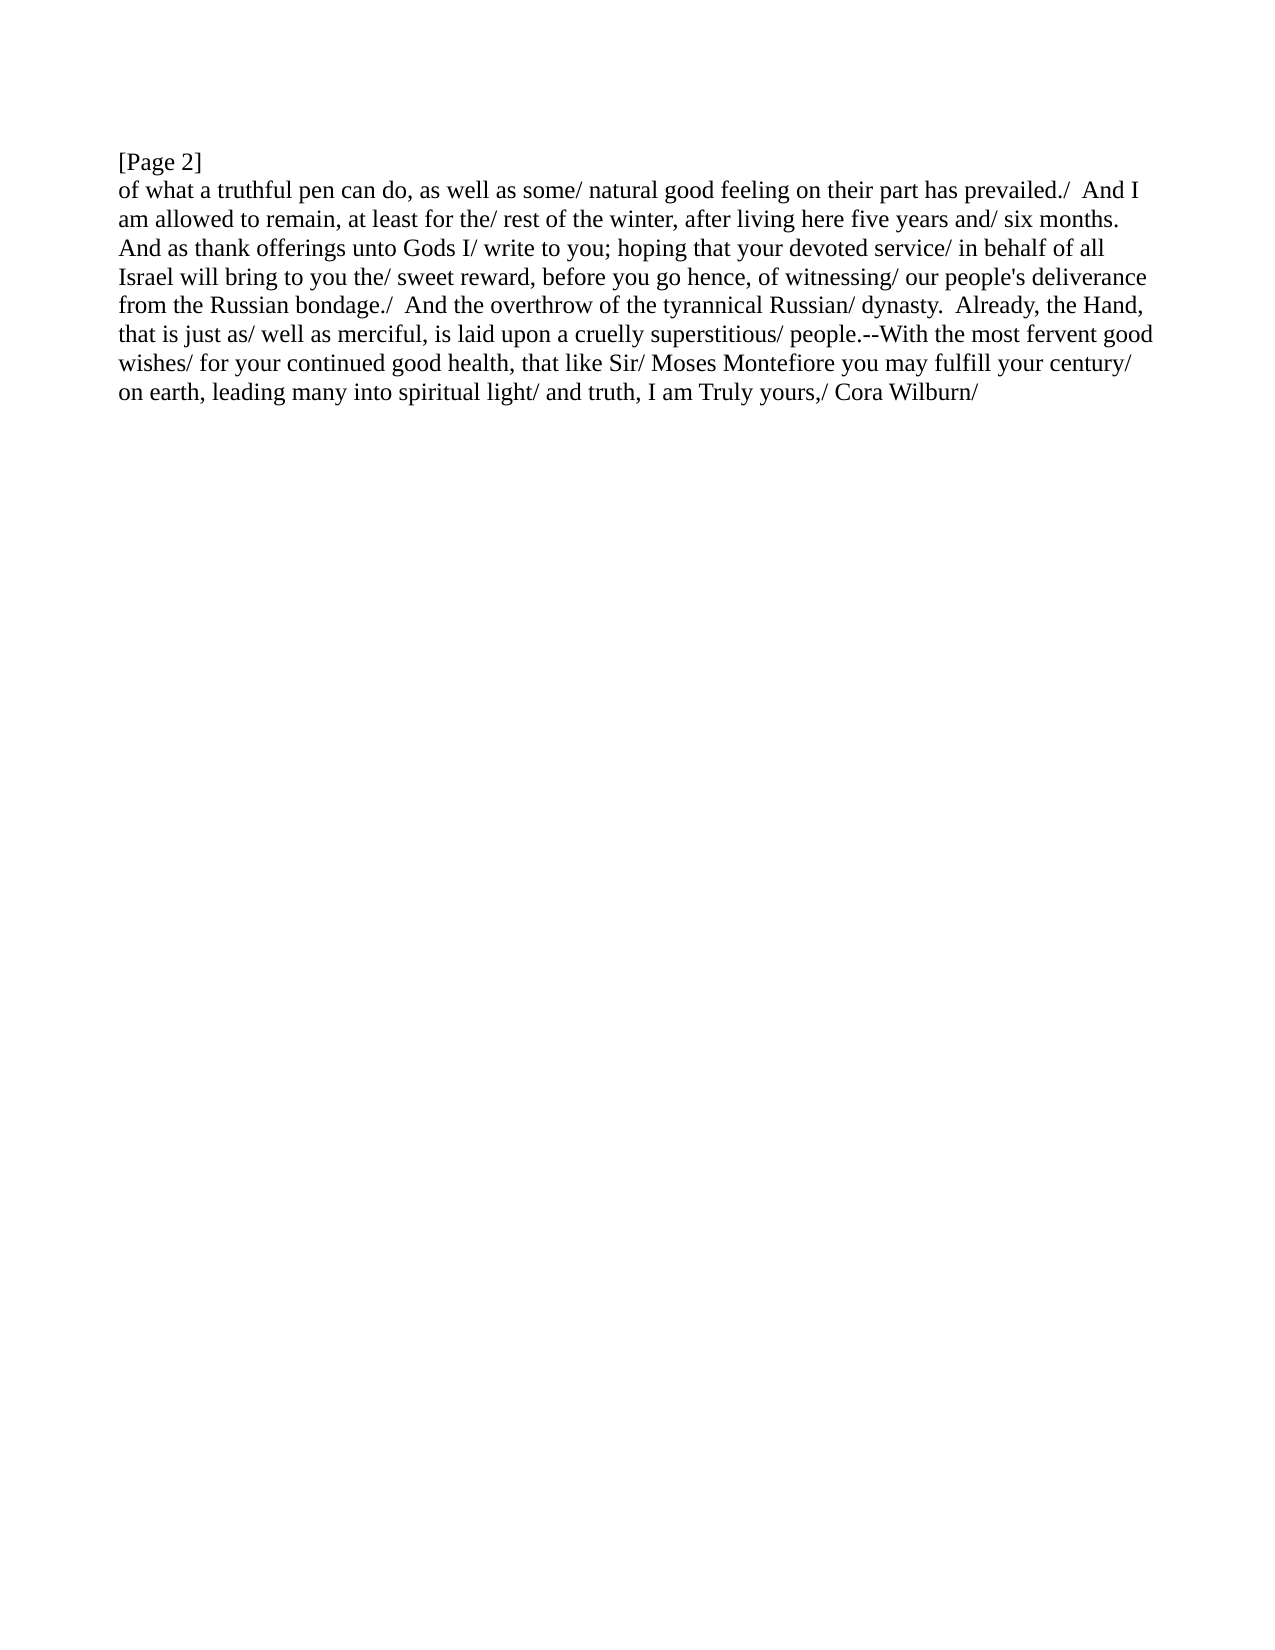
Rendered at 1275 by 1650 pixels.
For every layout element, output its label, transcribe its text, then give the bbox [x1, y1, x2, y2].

text [Page 2] [118, 147, 1157, 176]
text of what a truthful pen can do, as well as some/ natural good feeling on their part has prevailed./ And I am allowed to remain, at least for the/ rest of the winter, after living here five years and/ six months. And as thank offerings unto Gods I/ write to you; hoping that your devoted service/ in behalf of all Israel will bring to you the/ sweet reward, before you go hence, of witnessing/ our people's deliverance from the Russian bondage./ And the overthrow of the tyrannical Russian/ dynasty. Already, the Hand, that is just as/ well as merciful, is laid upon a cruelly superstitious/ people.--With the most fervent good wishes/ for your continued good health, that like Sir/ Moses Montefiore you may fulfill your century/ on earth, leading many into spiritual light/ and truth, I am Truly yours,/ Cora Wilburn/ [118, 176, 1157, 406]
